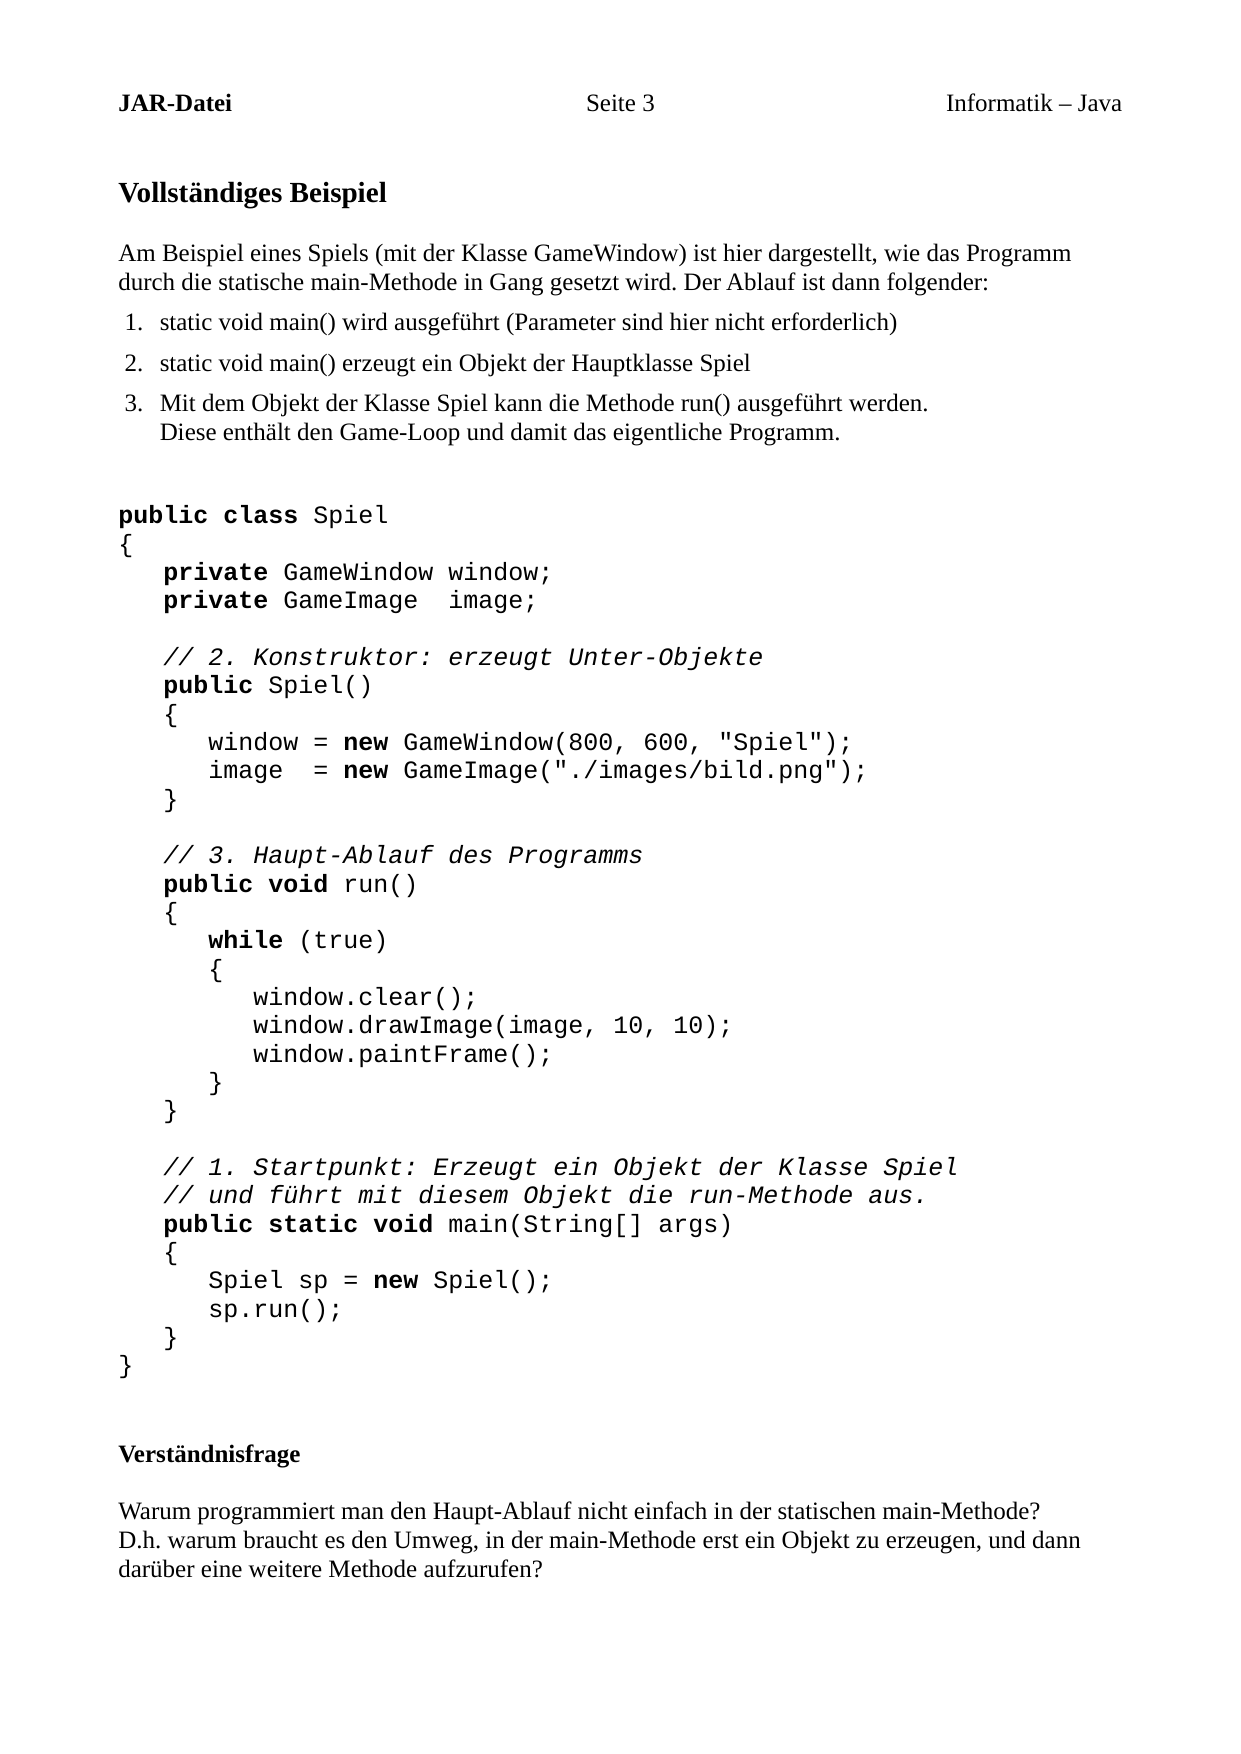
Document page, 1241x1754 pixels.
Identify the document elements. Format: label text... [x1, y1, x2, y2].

text Vollständiges Beispiel [118, 176, 1122, 209]
text // und führt mit diesem Objekt die run-Methode aus. [118, 1183, 1122, 1211]
text // 3. Haupt-Ablauf des Programms [118, 843, 1122, 871]
text public static void main(String[] args) [118, 1211, 1122, 1240]
text { [118, 701, 1122, 730]
text } [118, 1070, 1122, 1098]
text public void run() [118, 871, 1122, 900]
list Mit dem Objekt der Klasse Spiel kann die Methode run() ausgeführt werden. Diese enthält den Game-Loop und damit das eigentliche Programm. [118, 388, 1122, 446]
text { [118, 531, 1122, 560]
text } [118, 1098, 1122, 1126]
list static void main() erzeugt ein Objekt der Hauptklasse Spiel [118, 348, 1122, 376]
list static void main() wird ausgeführt (Parameter sind hier nicht erforderlich) [118, 307, 1122, 336]
text { [118, 956, 1122, 985]
text image = new GameImage("./images/bild.png"); [118, 758, 1122, 786]
text window.clear(); [118, 985, 1122, 1013]
text Am Beispiel eines Spiels (mit der Klasse GameWindow) ist hier dargestellt, wie das Programm durch die statische main-Methode in Gang gesetzt wird. Der Ablauf ist dann folgender: [118, 238, 1122, 295]
text D.h. warum braucht es den Umweg, in der main-Methode erst ein Objekt zu erzeugen, und dann darüber eine weitere Methode aufzurufen? [118, 1525, 1122, 1583]
text // 1. Startpunkt: Erzeugt ein Objekt der Klasse Spiel [118, 1155, 1122, 1183]
text private GameWindow window; [118, 560, 1122, 588]
text } [118, 786, 1122, 815]
text } [118, 1353, 1122, 1381]
text sp.run(); [118, 1296, 1122, 1325]
text Verständnisfrage [118, 1439, 1122, 1468]
text { [118, 1240, 1122, 1268]
text window.paintFrame(); [118, 1041, 1122, 1070]
text { [118, 900, 1122, 928]
text } [118, 1325, 1122, 1353]
text // 2. Konstruktor: erzeugt Unter-Objekte [118, 645, 1122, 673]
text window = new GameWindow(800, 600, "Spiel"); [118, 730, 1122, 758]
text public class Spiel [118, 503, 1122, 531]
text while (true) [118, 928, 1122, 956]
text Spiel sp = new Spiel(); [118, 1268, 1122, 1296]
text window.drawImage(image, 10, 10); [118, 1013, 1122, 1041]
text public Spiel() [118, 673, 1122, 701]
text private GameImage image; [118, 588, 1122, 616]
text Warum programmiert man den Haupt-Ablauf nicht einfach in der statischen main-Methode? [118, 1496, 1122, 1525]
